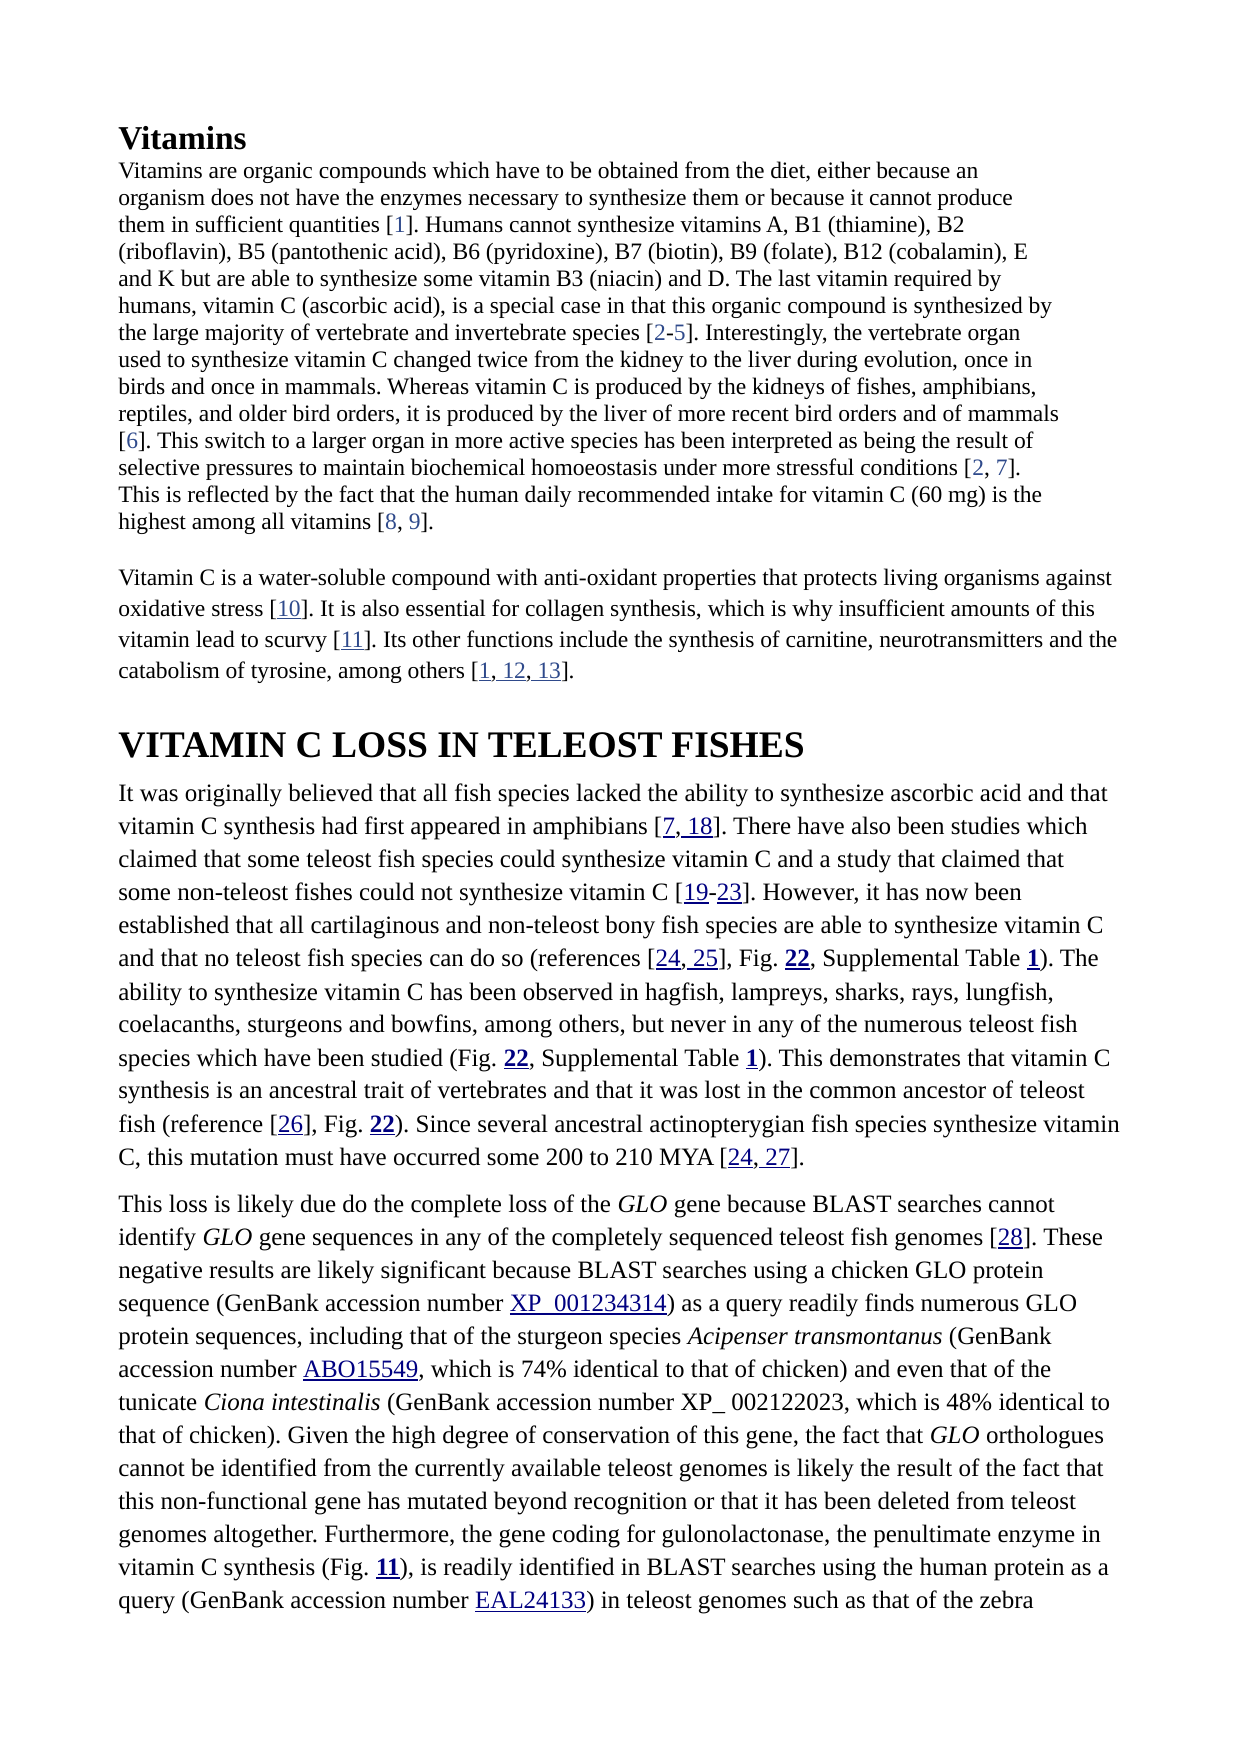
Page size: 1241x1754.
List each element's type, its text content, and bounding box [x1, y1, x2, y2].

text Vitamin C is a water-soluble compound with anti-oxidant properties that protects living organisms against oxidative stress [10]. It is also essential for collagen synthesis, which is why insufficient amounts of this vitamin lead to scurvy [11]. Its other functions include the synthesis of carnitine, neurotransmitters and the catabolism of tyrosine, among others [1, 12, 13]. [118, 564, 1122, 683]
text It was originally believed that all fish species lacked the ability to synthesize ascorbic acid and that vitamin C synthesis had first appeared in amphibians [7, 18]. There have also been studies which claimed that some teleost fish species could synthesize vitamin C and a study that claimed that some non-teleost fishes could not synthesize vitamin C [19-23]. However, it has now been established that all cartilaginous and non-teleost bony fish species are able to synthesize vitamin C and that no teleost fish species can do so (references [24, 25], Fig. ​22, Supplemental Table 1). The ability to synthesize vitamin C has been observed in hagfish, lampreys, sharks, rays, lungfish, coelacanths, sturgeons and bowfins, among others, but never in any of the numerous teleost fish species which have been studied (Fig. ​22, Supplemental Table 1). This demonstrates that vitamin C synthesis is an ancestral trait of vertebrates and that it was lost in the common ancestor of teleost fish (reference [26], Fig. ​22). Since several ancestral actinopterygian fish species synthesize vitamin C, this mutation must have occurred some 200 to 210 MYA [24, 27]. [118, 778, 1122, 1170]
subtitle VITAMIN C LOSS IN TELEOST FISHES [118, 723, 1122, 766]
text This loss is likely due do the complete loss of the GLO gene because BLAST searches cannot identify GLO gene sequences in any of the completely sequenced teleost fish genomes [28]. These negative results are likely significant because BLAST searches using a chicken GLO protein sequence (GenBank accession number XP_001234314) as a query readily finds numerous GLO protein sequences, including that of the sturgeon species Acipenser transmontanus (GenBank accession number ABO15549, which is 74% identical to that of chicken) and even that of the tunicate Ciona intestinalis (GenBank accession number XP_ 002122023, which is 48% identical to that of chicken). Given the high degree of conservation of this gene, the fact that GLO orthologues cannot be identified from the currently available teleost genomes is likely the result of the fact that this non-functional gene has mutated beyond recognition or that it has been deleted from teleost genomes altogether. Furthermore, the gene coding for gulonolactonase, the penultimate enzyme in vitamin C synthesis (Fig. ​11), is readily identified in BLAST searches using the human protein as a query (GenBank accession number EAL24133) in teleost genomes such as that of the zebra [118, 1189, 1122, 1614]
text Vitamins Vitamins are organic compounds which have to be obtained from the diet, either because an organism does not have the enzymes necessary to synthesize them or because it cannot produce them in sufficient quantities [1]. Humans cannot synthesize vitamins A, B1 (thiamine), B2 (riboflavin), B5 (pantothenic acid), B6 (pyridoxine), B7 (biotin), B9 (folate), B12 (cobalamin), E and K but are able to synthesize some vitamin B3 (niacin) and D. The last vitamin required by humans, vitamin C (ascorbic acid), is a special case in that this organic compound is synthesized by the large majority of vertebrate and invertebrate species [2-5]. Interestingly, the vertebrate organ used to synthesize vitamin C changed twice from the kidney to the liver during evolution, once in birds and once in mammals. Whereas vitamin C is produced by the kidneys of fishes, amphibians, reptiles, and older bird orders, it is produced by the liver of more recent bird orders and of mammals [6]. This switch to a larger organ in more active species has been interpreted as being the result of selective pressures to maintain biochemical homoeostasis under more stressful conditions [2, 7]. This is reflected by the fact that the human daily recommended intake for vitamin C (60 mg) is the highest among all vitamins [8, 9]. [118, 118, 1063, 534]
